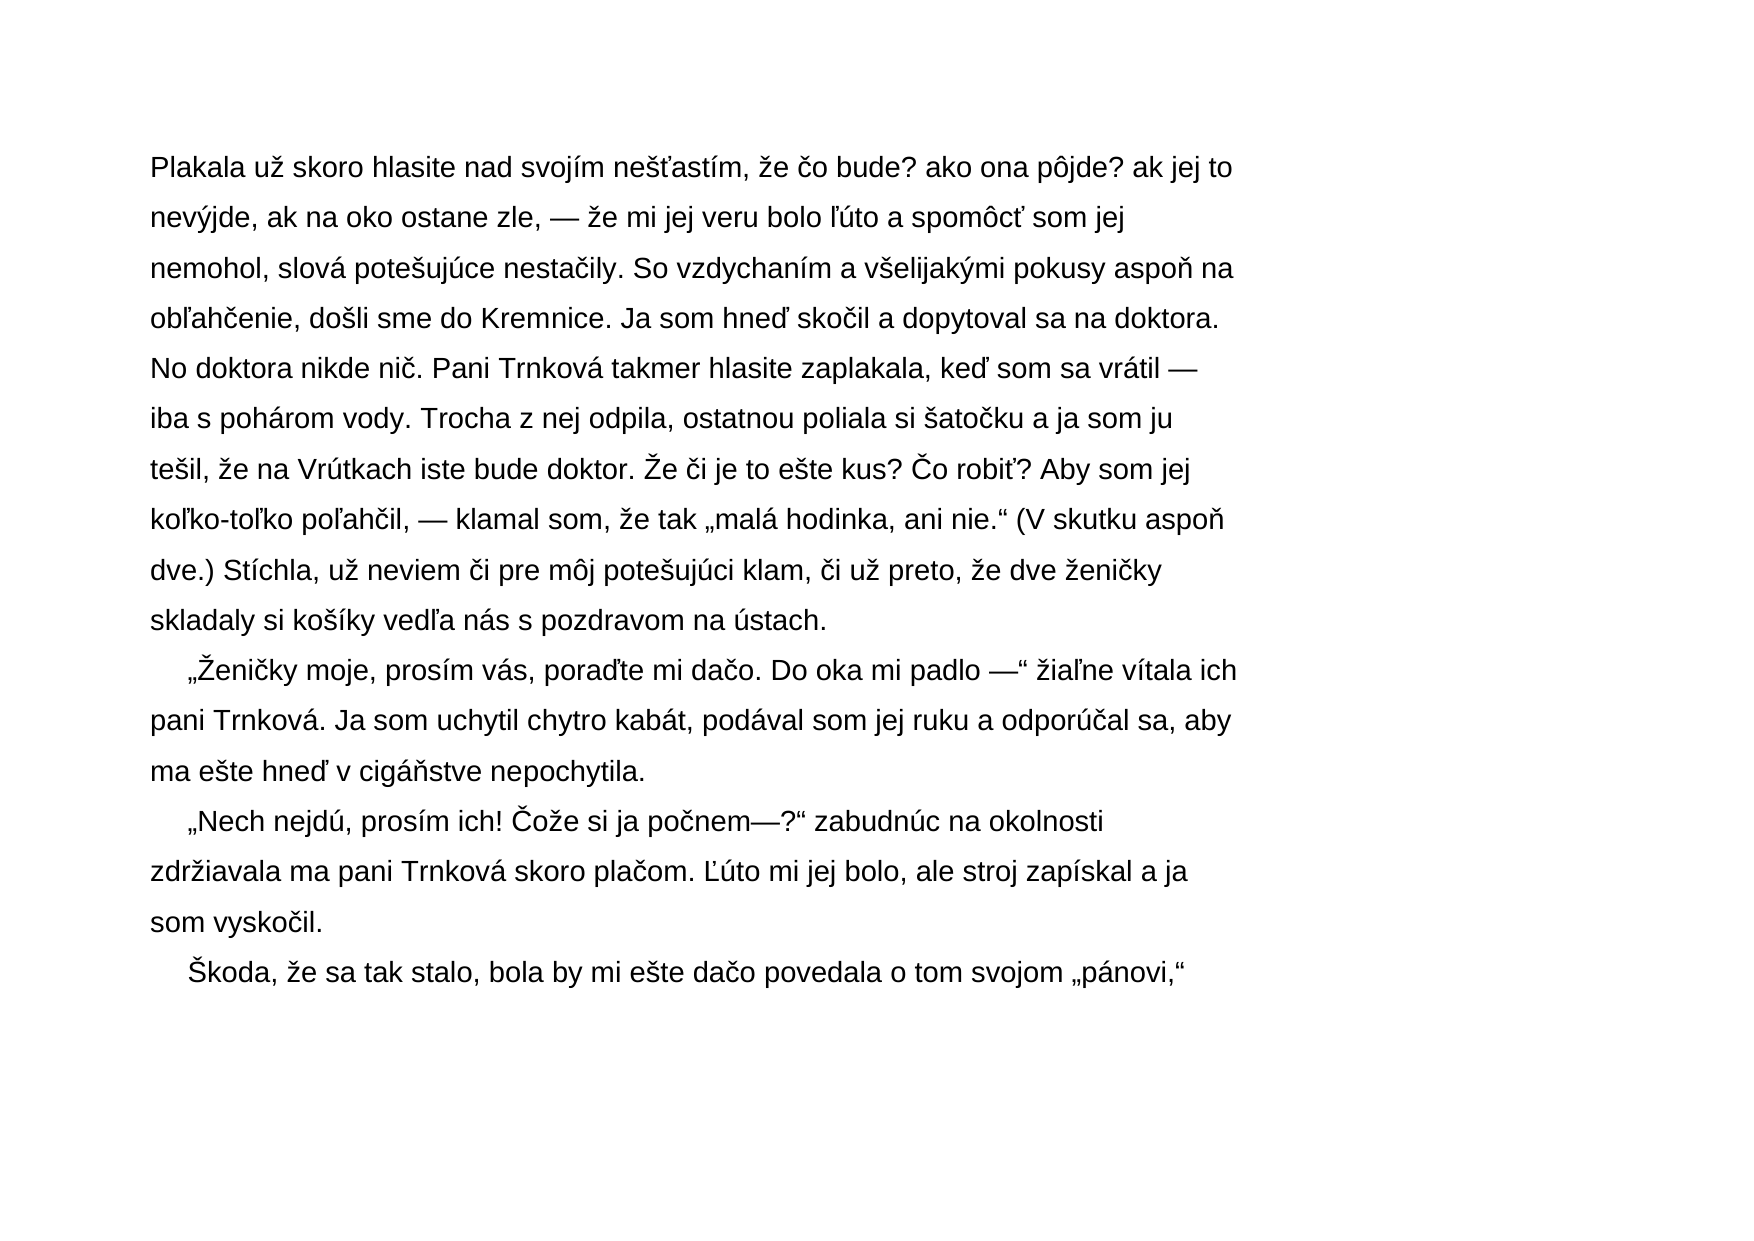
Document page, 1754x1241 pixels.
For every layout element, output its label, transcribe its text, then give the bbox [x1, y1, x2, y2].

text Plakala už skoro hlasite nad svojím nešťastím, že čo bude? ako ona pôjde? ak jej to nevýjde, ak na oko ostane zle, — že mi jej veru bolo ľúto a spomôcť som jej nemohol, slová po­tešujúce nestačily. So vzdychaním a všelijakými pokusy aspoň na obľahčenie, došli sme do Krem­nice. Ja som hneď skočil a dopytoval sa na doktora. No doktora nikde nič. Pani Trnková takmer hlasite zaplakala, keď som sa vrátil — iba s pohárom vody. Trocha z nej odpila, ostatnou poliala si šatočku a ja som ju tešil, že na Vrútkach iste bude doktor. Že či je to ešte kus? Čo robiť? Aby som jej koľko-toľko poľahčil, — klamal som, že tak „malá hodinka, ani nie.“ (V skutku aspoň dve.) Stíchla, už neviem či pre môj potešujúci klam, či už preto, že dve ženičky skladaly si košíky vedľa nás s pozdravom na ústach. [150, 150, 1242, 636]
text „Nech nejdú, prosím ich! Čože si ja počnem—?“ zabudnúc na okolnosti zdržiavala ma pani Trnková skoro plačom. Ľúto mi jej bolo, ale stroj zapískal a ja som vyskočil. [150, 804, 1242, 938]
text Škoda, že sa tak stalo, bola by mi ešte dačo povedala o tom svojom „pánovi,“ [150, 955, 1242, 988]
text „Ženičky moje, prosím vás, poraďte mi dačo. Do oka mi padlo —“ žiaľne vítala ich pani Trnková. Ja som uchytil chytro kabát, podával som jej ruku a odporúčal sa, aby ma ešte hneď v cigáňstve ne­pochytila. [150, 653, 1242, 787]
